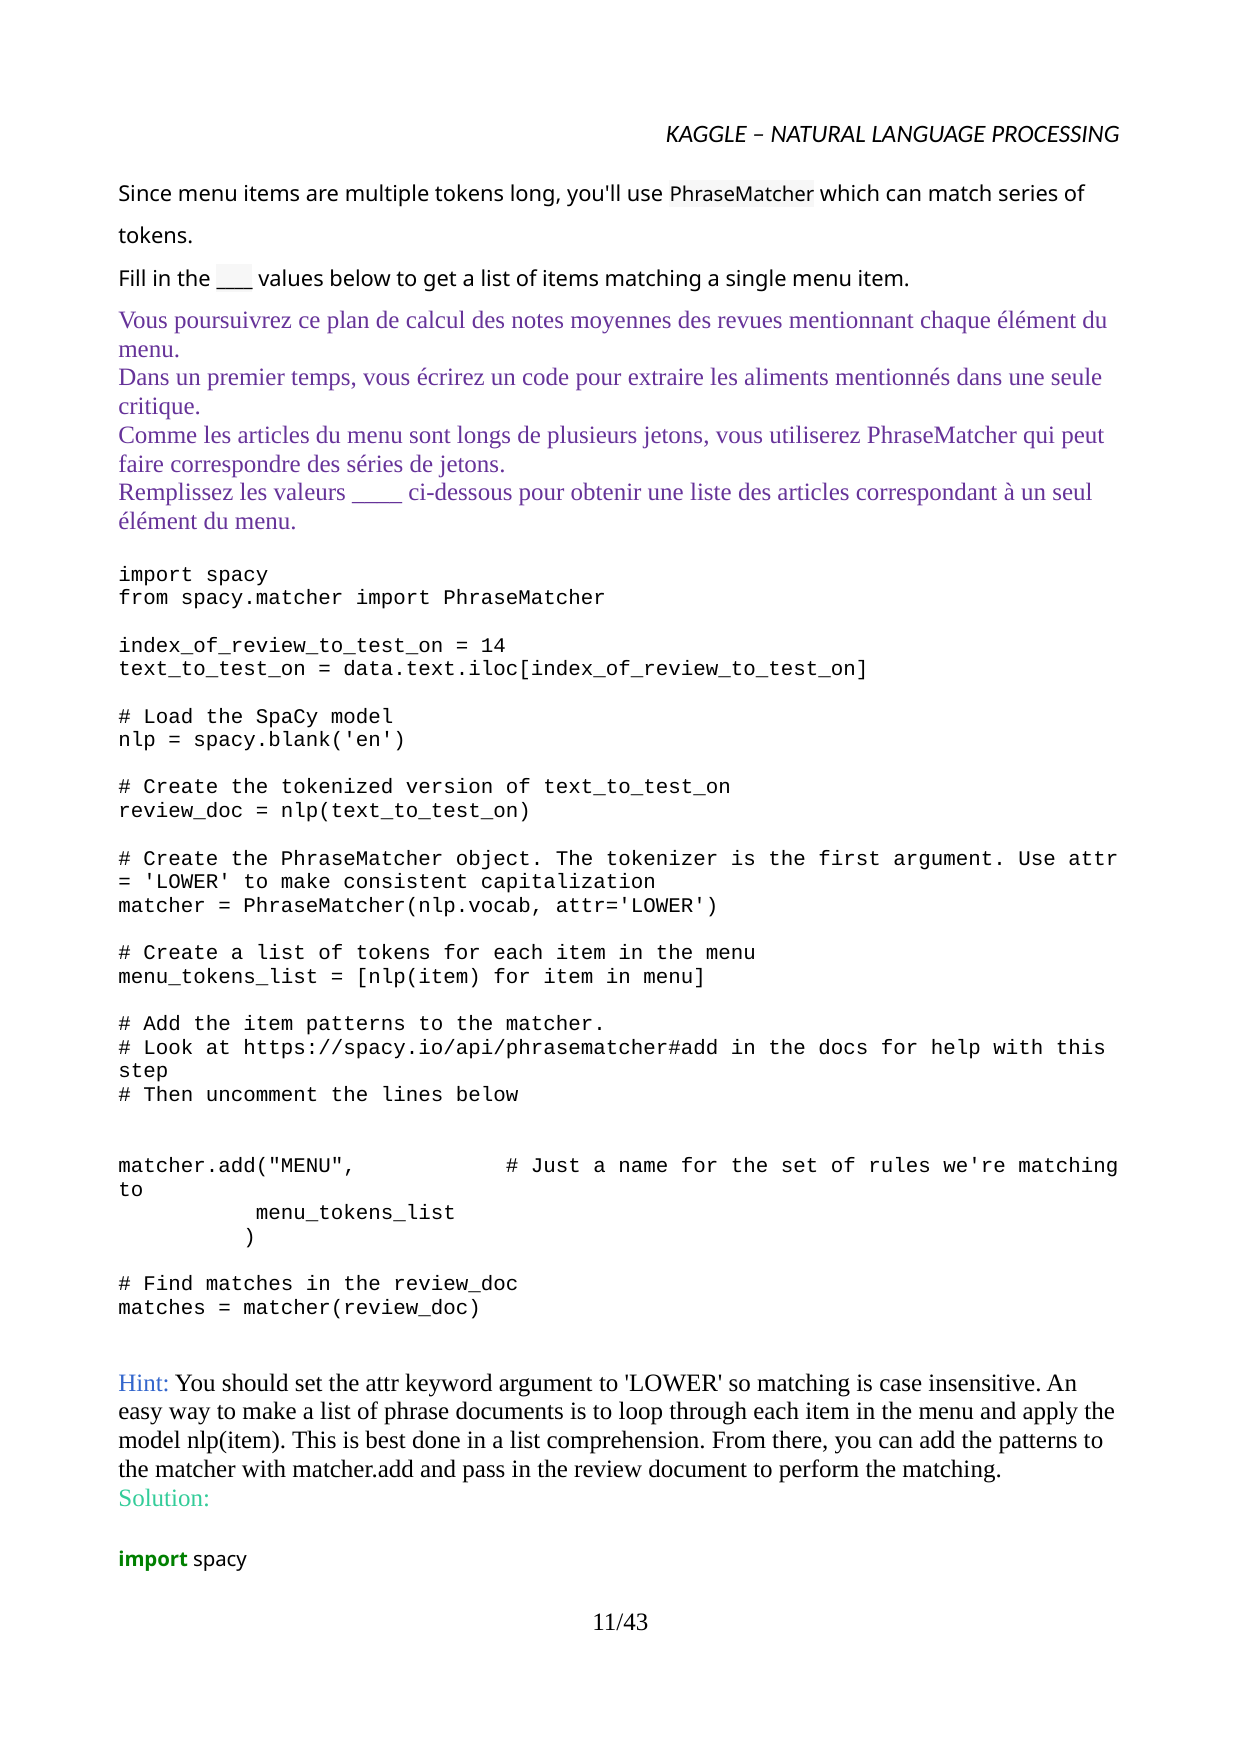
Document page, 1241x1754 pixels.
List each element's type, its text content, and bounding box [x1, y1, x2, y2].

text review_doc = nlp(text_to_test_on) [118, 800, 1122, 824]
text Hint: You should set the attr keyword argument to 'LOWER' so matching is case insensitive. An easy way to make a list of phrase documents is to loop through each item in the menu and apply the model nlp(item). This is best done in a list comprehension. From there, you can add the patterns to the matcher with matcher.add and pass in the review document to perform the matching. [118, 1368, 1122, 1483]
text nlp = spacy.blank('en') [118, 729, 1122, 753]
text matcher = PhraseMatcher(nlp.vocab, attr='LOWER') [118, 895, 1122, 918]
text Solution: [118, 1483, 1122, 1511]
text from spacy.matcher import PhraseMatcher [118, 587, 1122, 611]
text menu_tokens_list [118, 1202, 1122, 1226]
text Remplissez les valeurs ____ ci-dessous pour obtenir une liste des articles correspondant à un seul élément du menu. [118, 477, 1122, 535]
text Fill in the ____ values below to get a list of items matching a single menu item. [118, 263, 1122, 292]
text import spacy [118, 564, 1122, 587]
text ) [118, 1226, 1122, 1249]
text Since menu items are multiple tokens long, you'll use PhraseMatcher which can match series of tokens. [118, 178, 1122, 250]
text # Create the PhraseMatcher object. The tokenizer is the first argument. Use attr = 'LOWER' to make consistent capitalization [118, 847, 1122, 895]
text Dans un premier temps, vous écrirez un code pour extraire les aliments mentionnés dans une seule critique. [118, 362, 1122, 420]
text text_to_test_on = data.text.iloc[index_of_review_to_test_on] [118, 658, 1122, 682]
text # Look at https://spacy.io/api/phrasematcher#add in the docs for help with this step [118, 1037, 1122, 1084]
text # Create the tokenized version of text_to_test_on [118, 777, 1122, 800]
text menu_tokens_list = [nlp(item) for item in menu] [118, 966, 1122, 989]
text matcher.add("MENU", # Just a name for the set of rules we're matching to [118, 1155, 1122, 1202]
text import spacy [118, 1545, 1122, 1573]
text Comme les articles du menu sont longs de plusieurs jetons, vous utiliserez PhraseMatcher qui peut faire correspondre des séries de jetons. [118, 420, 1122, 477]
text matches = matcher(review_doc) [118, 1297, 1122, 1320]
text # Add the item patterns to the matcher. [118, 1013, 1122, 1037]
text # Find matches in the review_doc [118, 1273, 1122, 1297]
text Vous poursuivrez ce plan de calcul des notes moyennes des revues mentionnant chaque élément du menu. [118, 305, 1122, 362]
text # Then uncomment the lines below [118, 1084, 1122, 1108]
text index_of_review_to_test_on = 14 [118, 635, 1122, 658]
text # Load the SpaCy model [118, 706, 1122, 729]
text # Create a list of tokens for each item in the menu [118, 942, 1122, 966]
